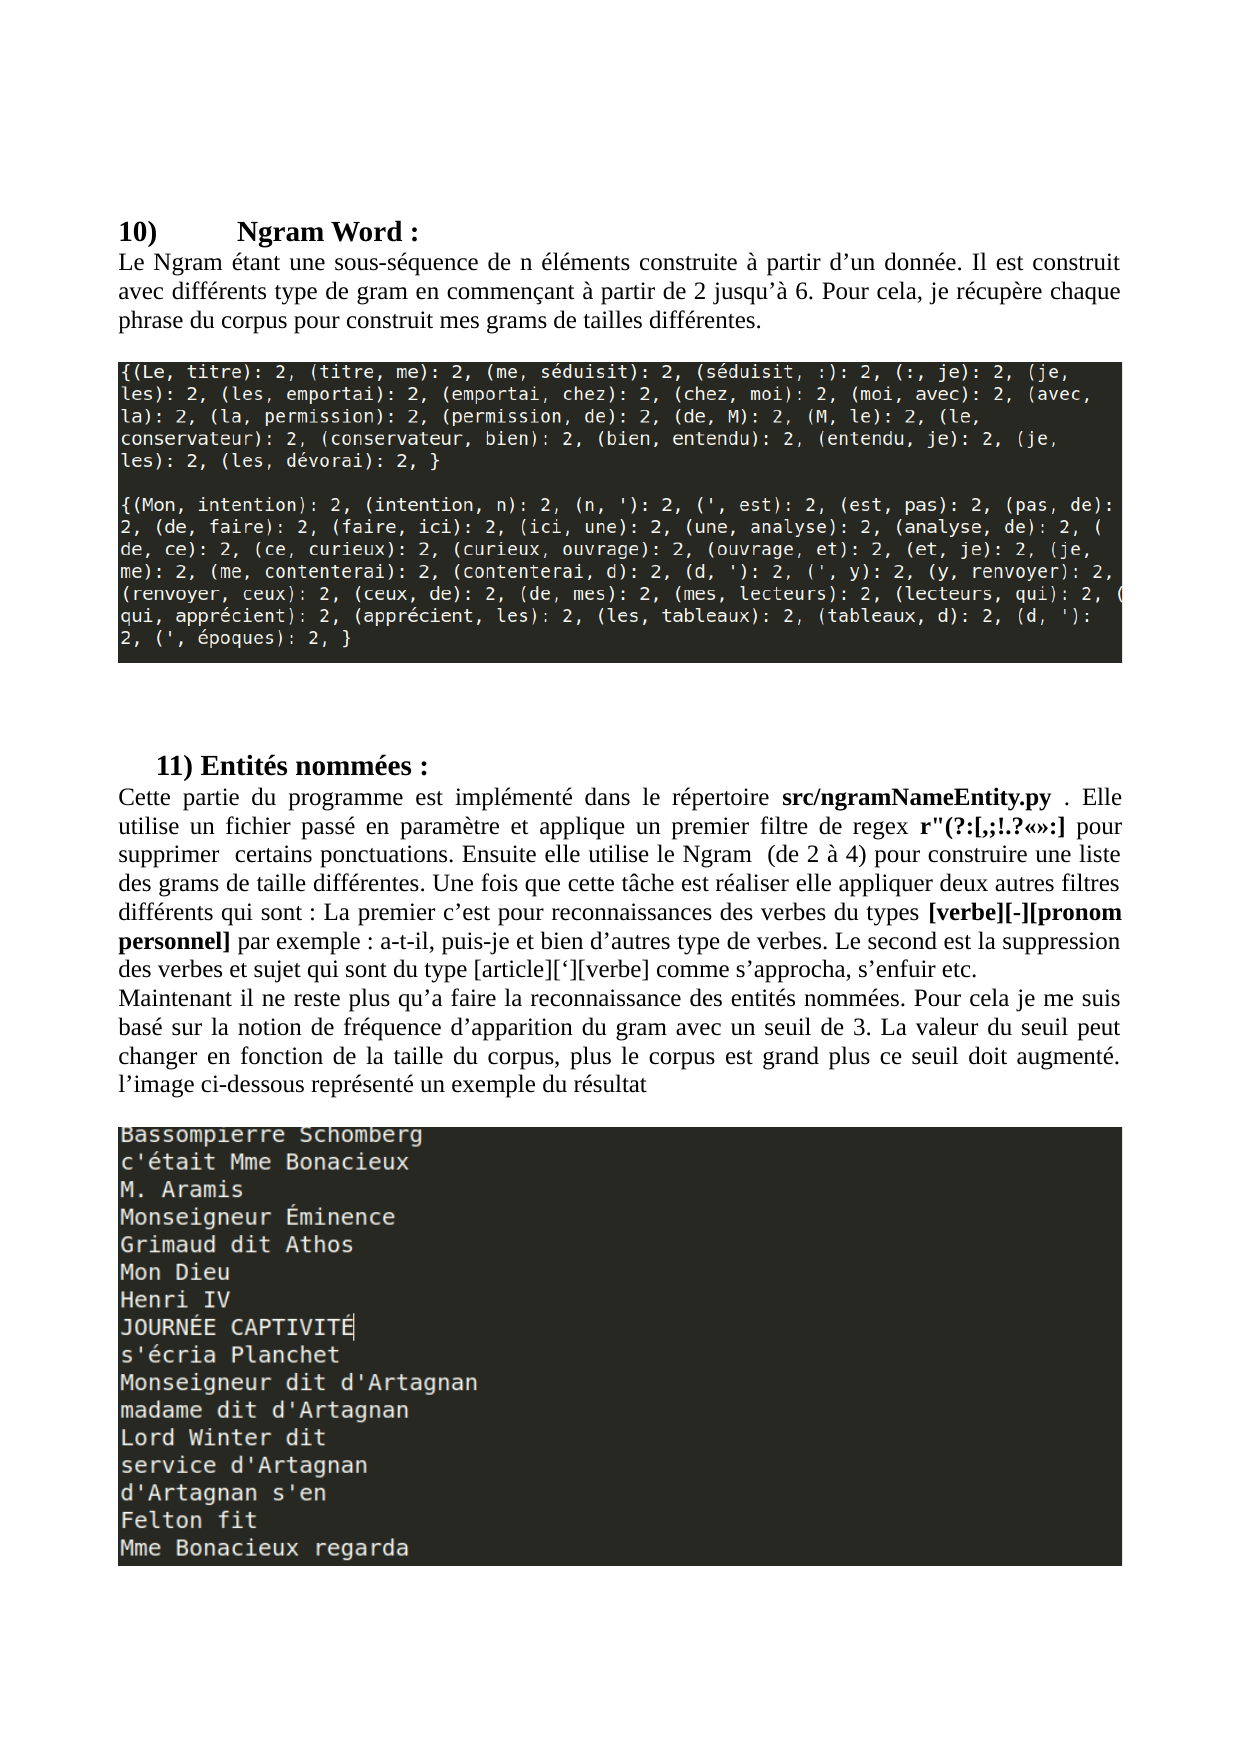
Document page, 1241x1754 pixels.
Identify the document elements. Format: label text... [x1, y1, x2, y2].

picture [118, 362, 1123, 663]
text Maintenant il ne reste plus qu’a faire la reconnaissance des entités nommées. Pour cela je me suis basé sur la notion de fréquence d’apparition du gram avec un seuil de 3. La valeur du seuil peut changer en fonction de la taille du corpus, plus le corpus est grand plus ce seuil doit augmenté. l’image ci-dessous représenté un exemple du résultat [118, 983, 1122, 1098]
picture [118, 1127, 1123, 1566]
list Ngram Word : [118, 214, 1122, 247]
text Cette partie du programme est implémenté dans le répertoire src/ngramNameEntity.py . Elle utilise un fichier passé en paramètre et applique un premier filtre de regex r"(?:[,;!.?«»:] pour supprimer certains ponctuations. Ensuite elle utilise le Ngram (de 2 à 4) pour construire une liste des grams de taille différentes. Une fois que cette tâche est réaliser elle appliquer deux autres filtres différents qui sont : La premier c’est pour reconnaissances des verbes du types [verbe][-][pronom personnel] par exemple : a-t-il, puis-je et bien d’autres type de verbes. Le second est la suppression des verbes et sujet qui sont du type [article][‘][verbe] comme s’approcha, s’enfuir etc. [118, 782, 1122, 983]
text Le Ngram étant une sous-séquence de n éléments construite à partir d’un donnée. Il est construit avec différents type de gram en commençant à partir de 2 jusqu’à 6. Pour cela, je récupère chaque phrase du corpus pour construit mes grams de tailles différentes. [118, 247, 1122, 334]
list Entités nommées : [156, 748, 1122, 782]
